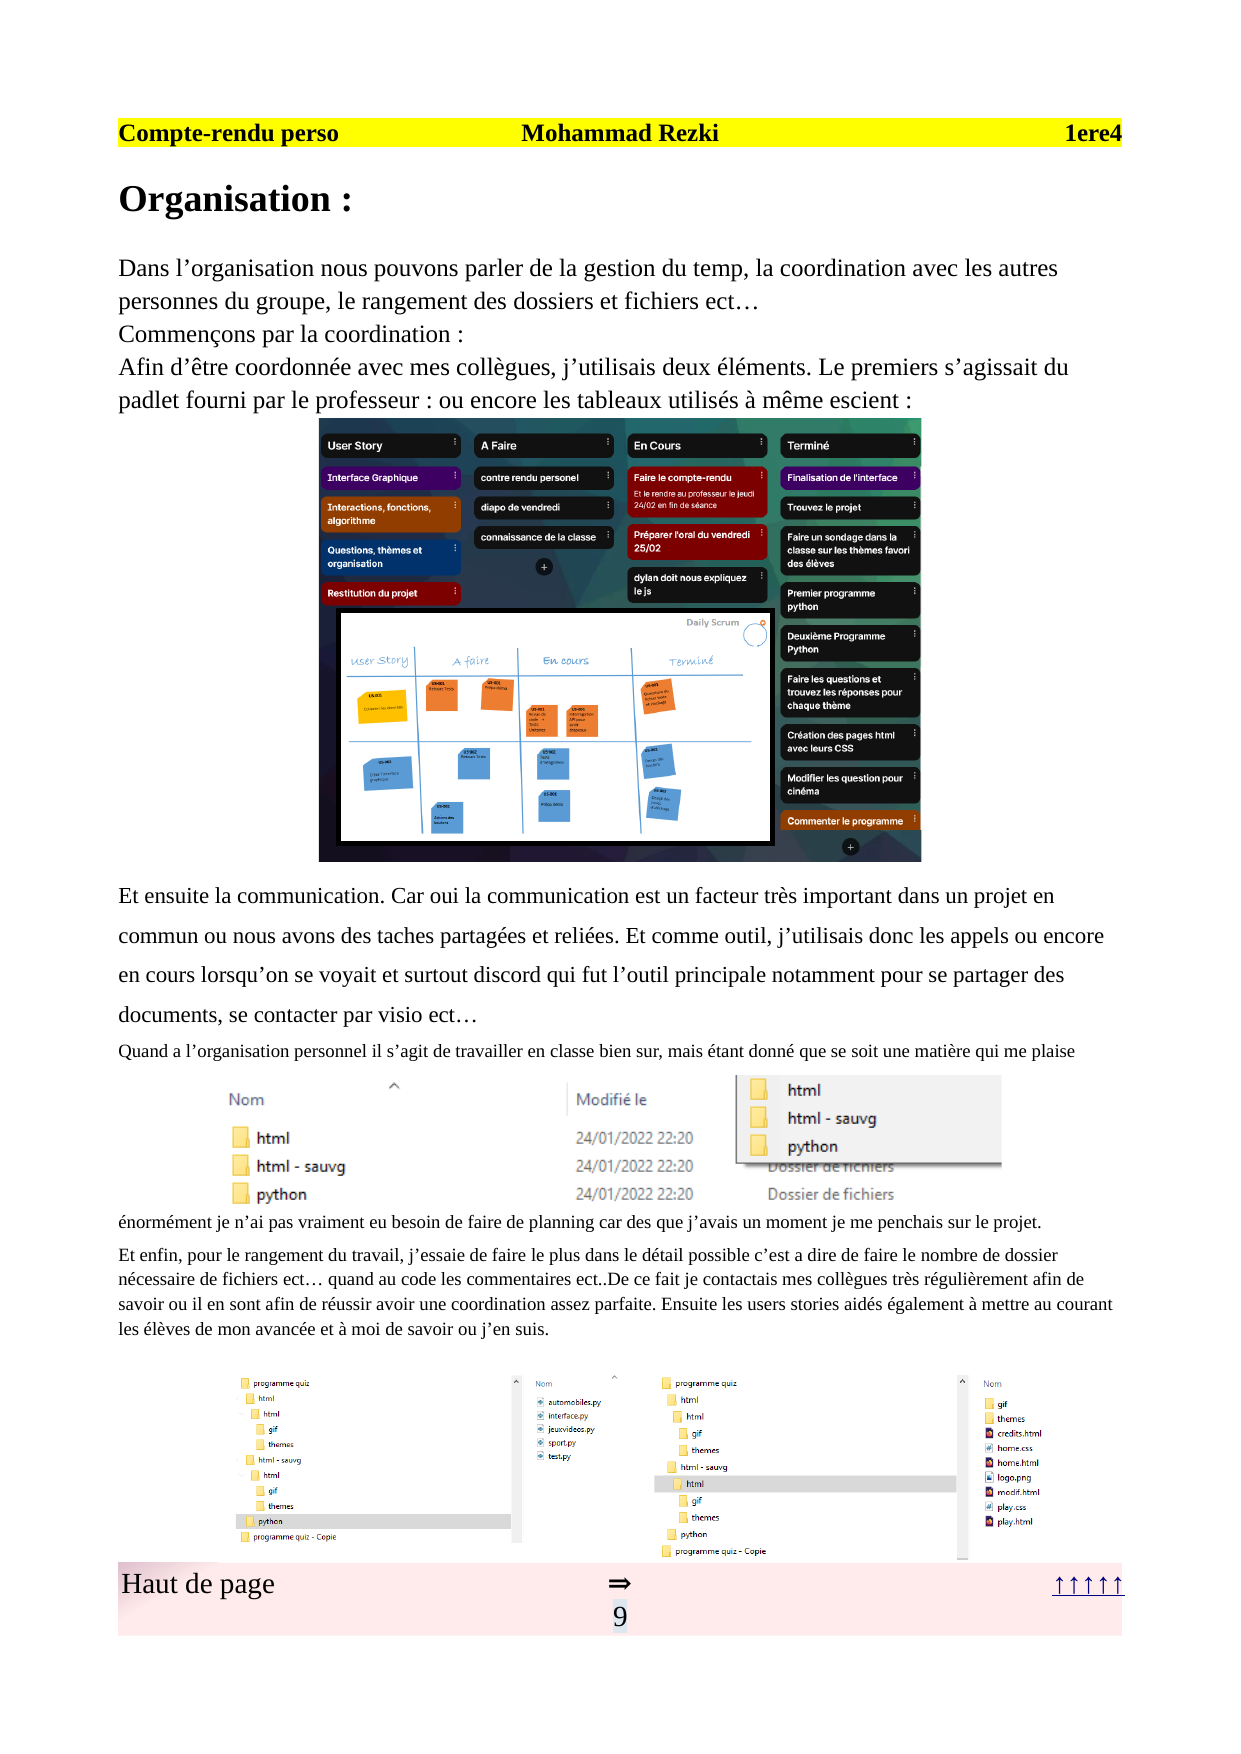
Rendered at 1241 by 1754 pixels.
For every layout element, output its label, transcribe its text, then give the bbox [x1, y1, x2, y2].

text Et enfin, pour le rangement du travail, j’essaie de faire le plus dans le détail possible c’est a dire de faire le nombre de dossier nécessaire de fichiers ect… quand au code les commentaires ect..De ce fait je contactais mes collègues très régulièrement afin de savoir ou il en sont afin de réussir avoir une coordination assez parfaite. Ensuite les users stories aidés également à mettre au courant les élèves de mon avancée et à moi de savoir ou j’en suis. [118, 1243, 1122, 1339]
text Dans l’organisation nous pouvons parler de la gestion du temp, la coordination avec les autres personnes du groupe, le rangement des dossiers et fichiers ect… [118, 253, 1122, 315]
picture [654, 1374, 1053, 1560]
subtitle Organisation : [118, 176, 1122, 220]
text Et ensuite la communication. Car oui la communication est un facteur très important dans un projet en commun ou nous avons des taches partagées et reliées. Et comme outil, j’utilisais donc les appels ou encore en cours lorsqu’on se voyait et surtout discord qui fut l’outil principale notamment pour se partager des documents, se contacter par visio ect… [118, 882, 1122, 1027]
picture [235, 1375, 633, 1543]
text Afin d’être coordonnée avec mes collègues, j’utilisais deux éléments. Le premiers s’agissait du padlet fourni par le professeur : ou encore les tableaux utilisés à même escient : [118, 352, 1122, 414]
text Quand a l’organisation personnel il s’agit de travailler en classe bien sur, mais étant donné que se soit une matière qui me plaise énormément je n’ai pas vraiment eu besoin de faire de planning car des que j’avais un moment je me penchais sur le projet. [118, 1040, 1122, 1233]
text Commençons par la coordination : [118, 319, 1122, 348]
picture [318, 418, 922, 862]
picture [206, 1075, 1002, 1212]
